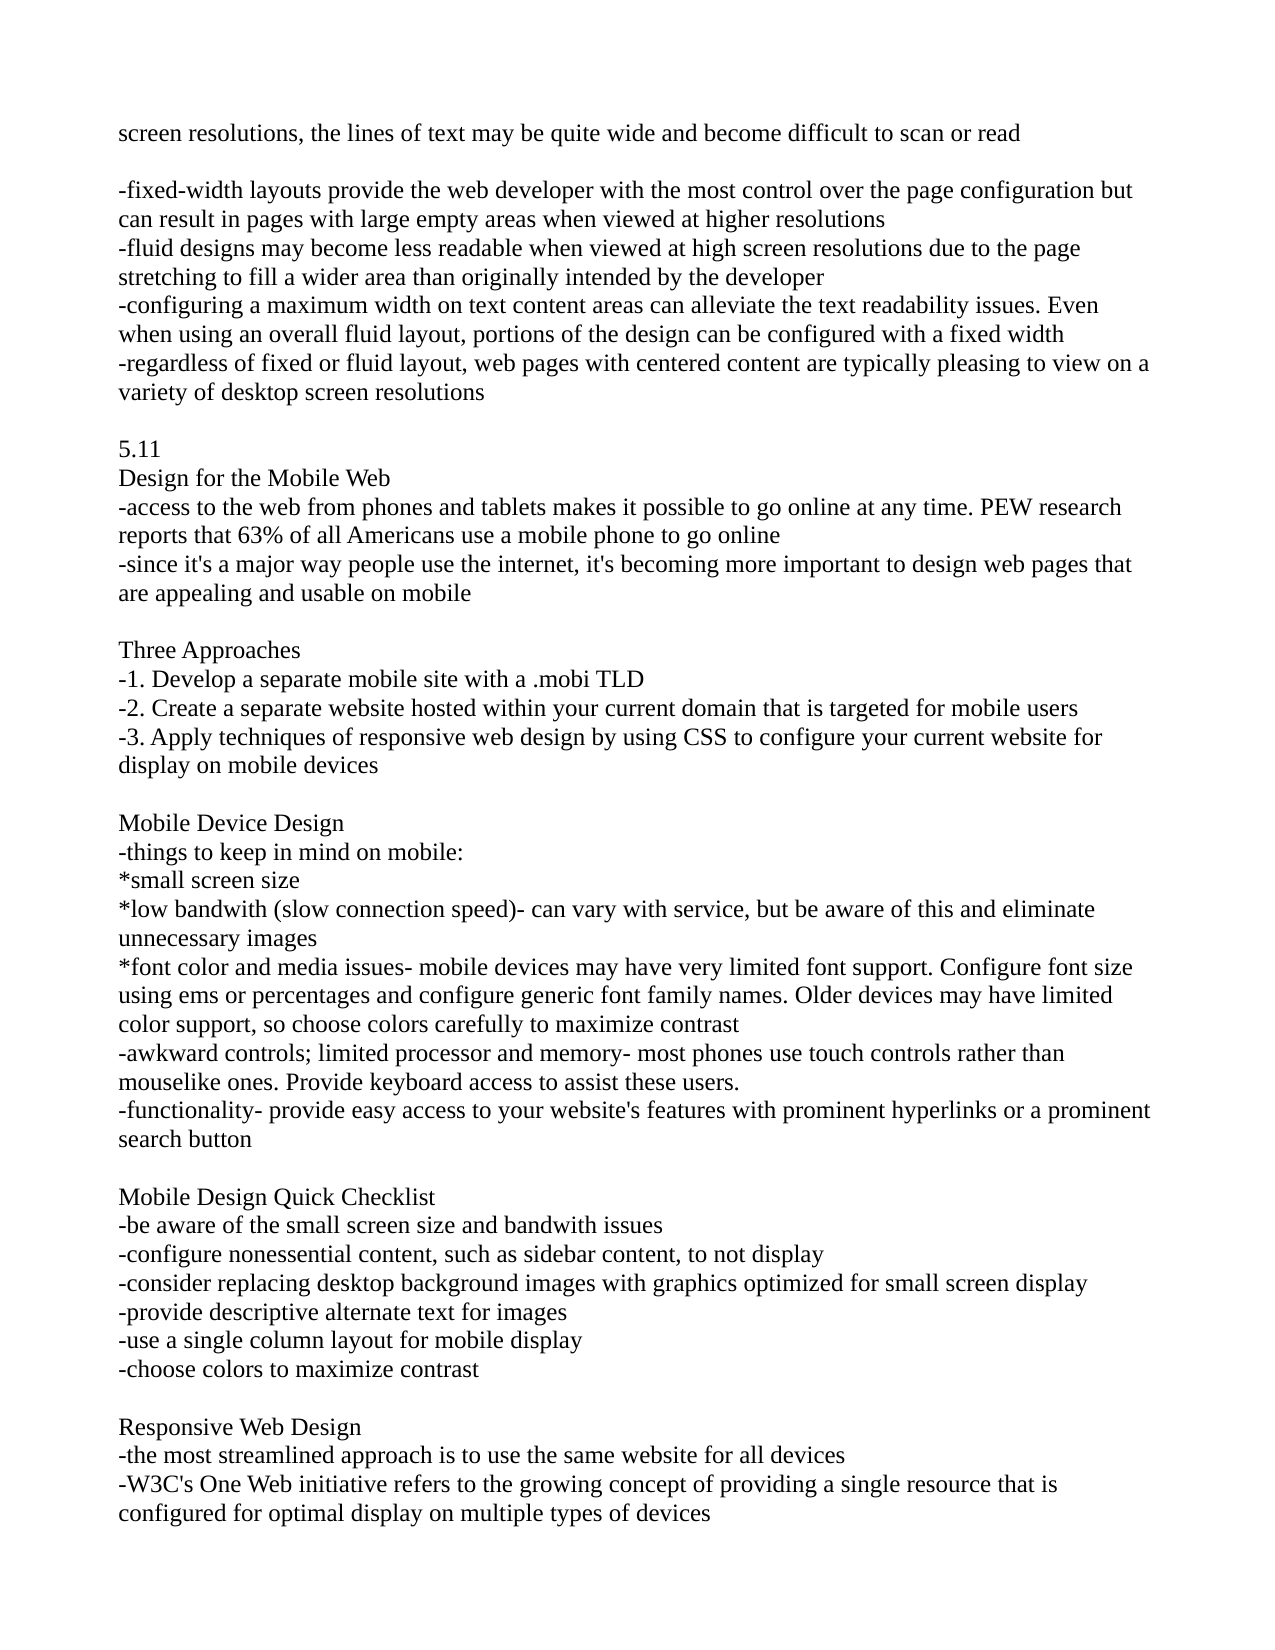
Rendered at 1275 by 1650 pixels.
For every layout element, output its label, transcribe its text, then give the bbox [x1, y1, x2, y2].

text -1. Develop a separate mobile site with a .mobi TLD [118, 664, 1157, 693]
text Mobile Design Quick Checklist [118, 1182, 1157, 1211]
text -fixed-width layouts provide the web developer with the most control over the page configuration but can result in pages with large empty areas when viewed at higher resolutions [118, 176, 1157, 233]
text -provide descriptive alternate text for images [118, 1297, 1157, 1326]
text -the most streamlined approach is to use the same website for all devices [118, 1441, 1157, 1469]
text Three Approaches [118, 636, 1157, 664]
text screen resolutions, the lines of text may be quite wide and become difficult to scan or read [118, 118, 1157, 147]
text -access to the web from phones and tablets makes it possible to go online at any time. PEW research reports that 63% of all Americans use a mobile phone to go online [118, 492, 1157, 549]
text -choose colors to maximize contrast [118, 1354, 1157, 1383]
text -configuring a maximum width on text content areas can alleviate the text readability issues. Even when using an overall fluid layout, portions of the design can be configured with a fixed width [118, 291, 1157, 348]
text -regardless of fixed or fluid layout, web pages with centered content are typically pleasing to view on a variety of desktop screen resolutions [118, 348, 1157, 406]
text -use a single column layout for mobile display [118, 1326, 1157, 1354]
text -awkward controls; limited processor and memory- most phones use touch controls rather than mouselike ones. Provide keyboard access to assist these users. [118, 1038, 1157, 1096]
text *small screen size [118, 866, 1157, 894]
text *low bandwith (slow connection speed)- can vary with service, but be aware of this and eliminate unnecessary images [118, 894, 1157, 952]
text -functionality- provide easy access to your website's features with prominent hyperlinks or a prominent search button [118, 1096, 1157, 1153]
text -consider replacing desktop background images with graphics optimized for small screen display [118, 1268, 1157, 1297]
text -since it's a major way people use the internet, it's becoming more important to design web pages that are appealing and usable on mobile [118, 549, 1157, 607]
text Mobile Device Design [118, 808, 1157, 837]
text Design for the Mobile Web [118, 463, 1157, 492]
text -3. Apply techniques of responsive web design by using CSS to configure your current website for display on mobile devices [118, 722, 1157, 779]
text Responsive Web Design [118, 1412, 1157, 1441]
text -W3C's One Web initiative refers to the growing concept of providing a single resource that is configured for optimal display on multiple types of devices [118, 1469, 1157, 1527]
text *font color and media issues- mobile devices may have very limited font support. Configure font size using ems or percentages and configure generic font family names. Older devices may have limited color support, so choose colors carefully to maximize contrast [118, 952, 1157, 1038]
text 5.11 [118, 434, 1157, 463]
text -configure nonessential content, such as sidebar content, to not display [118, 1239, 1157, 1268]
text -things to keep in mind on mobile: [118, 837, 1157, 866]
text -2. Create a separate website hosted within your current domain that is targeted for mobile users [118, 693, 1157, 722]
text -fluid designs may become less readable when viewed at high screen resolutions due to the page stretching to fill a wider area than originally intended by the developer [118, 233, 1157, 291]
text -be aware of the small screen size and bandwith issues [118, 1211, 1157, 1239]
